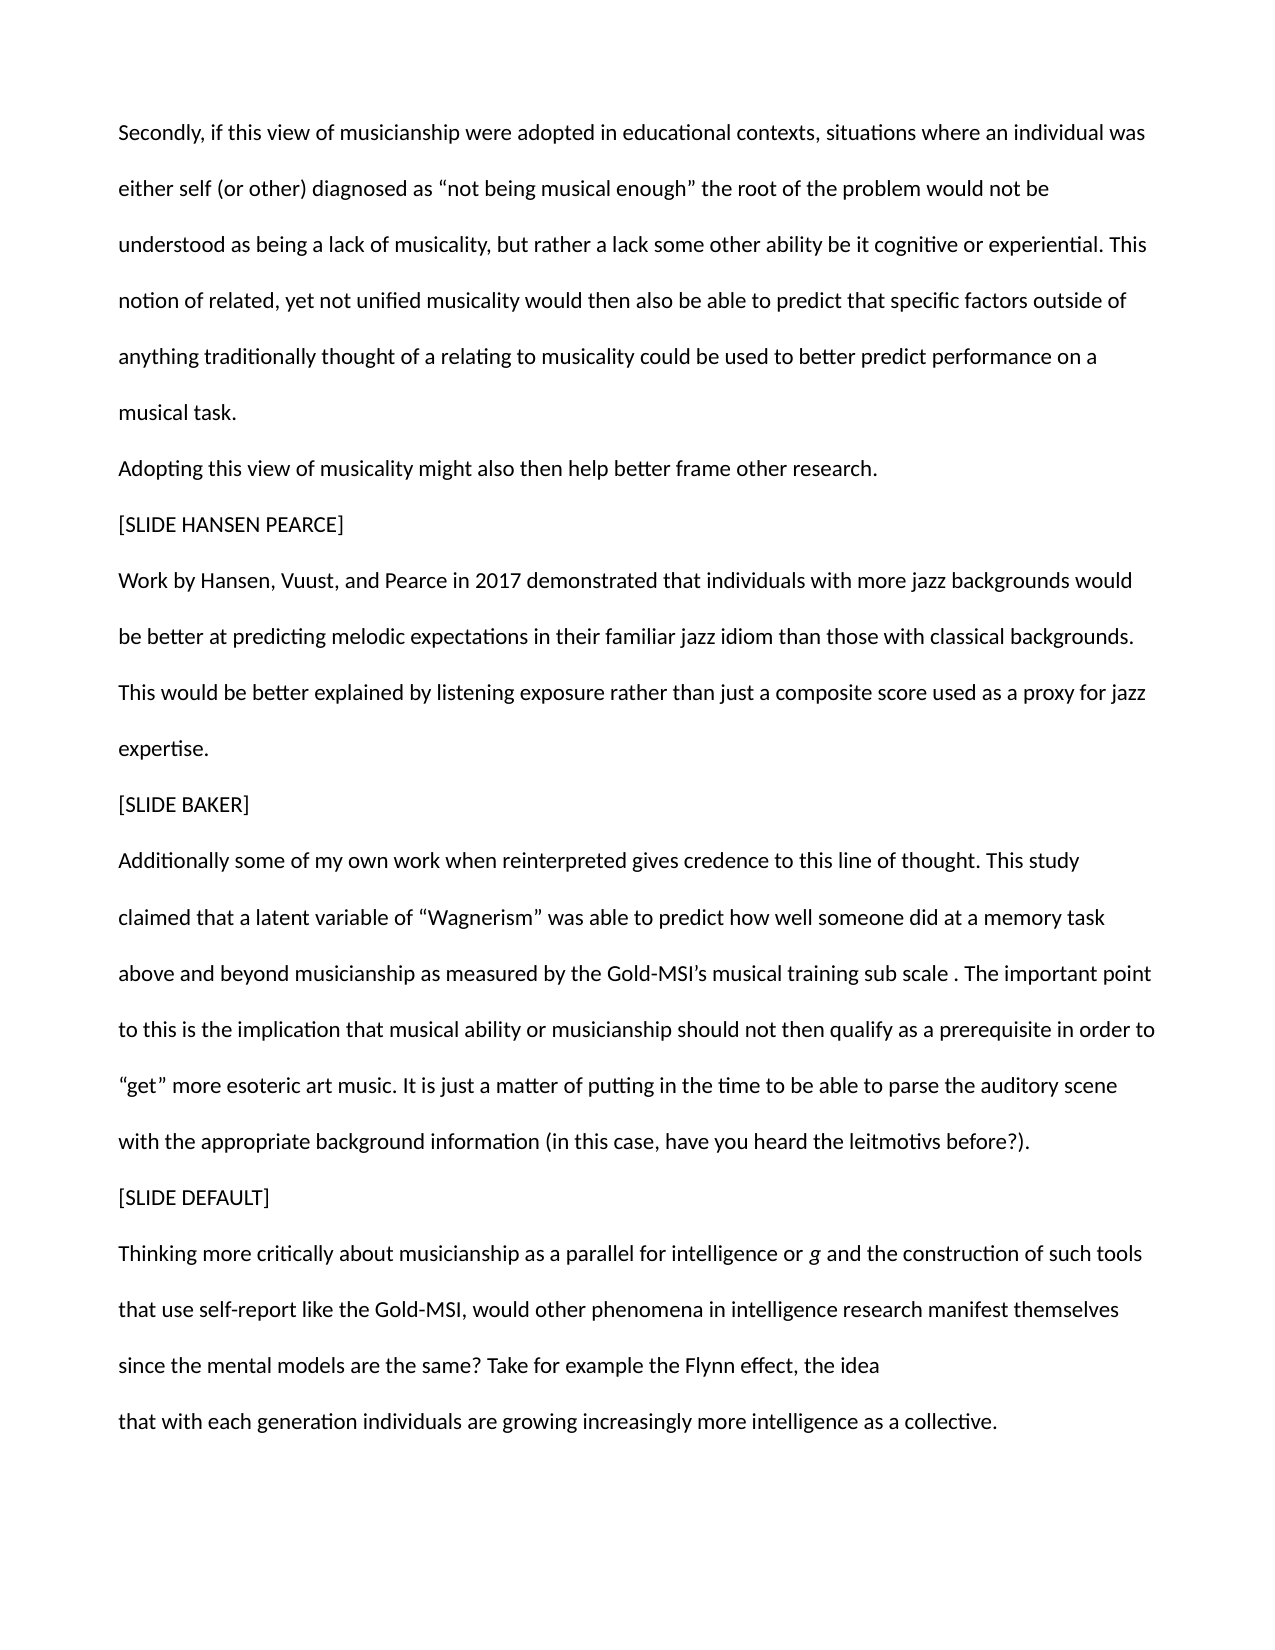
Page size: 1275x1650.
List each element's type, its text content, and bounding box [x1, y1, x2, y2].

text [SLIDE DEFAULT] [118, 1183, 1157, 1211]
text [SLIDE HANSEN PEARCE] [118, 510, 1157, 538]
text Secondly, if this view of musicianship were adopted in educational contexts, situations where an individual was either self (or other) diagnosed as “not being musical enough” the root of the problem would not be understood as being a lack of musicality, but rather a lack some other ability be it cognitive or experiential. This notion of related, yet not unified musicality would then also be able to predict that specific factors outside of anything traditionally thought of a relating to musicality could be used to better predict performance on a musical task. [118, 118, 1157, 426]
text Work by Hansen, Vuust, and Pearce in 2017 demonstrated that individuals with more jazz backgrounds would be better at predicting melodic expectations in their familiar jazz idiom than those with classical backgrounds. This would be better explained by listening exposure rather than just a composite score used as a proxy for jazz expertise. [118, 566, 1157, 763]
text Thinking more critically about musicianship as a parallel for intelligence or g and the construction of such tools that use self-report like the Gold-MSI, would other phenomena in intelligence research manifest themselves since the mental models are the same? Take for example the Flynn effect, the idea [118, 1239, 1157, 1379]
text Additionally some of my own work when reinterpreted gives credence to this line of thought. This study claimed that a latent variable of “Wagnerism” was able to predict how well someone did at a memory task above and beyond musicianship as measured by the Gold-MSI’s musical training sub scale . The important point to this is the implication that musical ability or musicianship should not then qualify as a prerequisite in order to “get” more esoteric art music. It is just a matter of putting in the time to be able to parse the auditory scene with the appropriate background information (in this case, have you heard the leitmotivs before?). [118, 847, 1157, 1155]
text [SLIDE BAKER] [118, 791, 1157, 819]
text that with each generation individuals are growing increasingly more intelligence as a collective. [118, 1407, 1157, 1435]
text Adopting this view of musicality might also then help better frame other research. [118, 454, 1157, 482]
